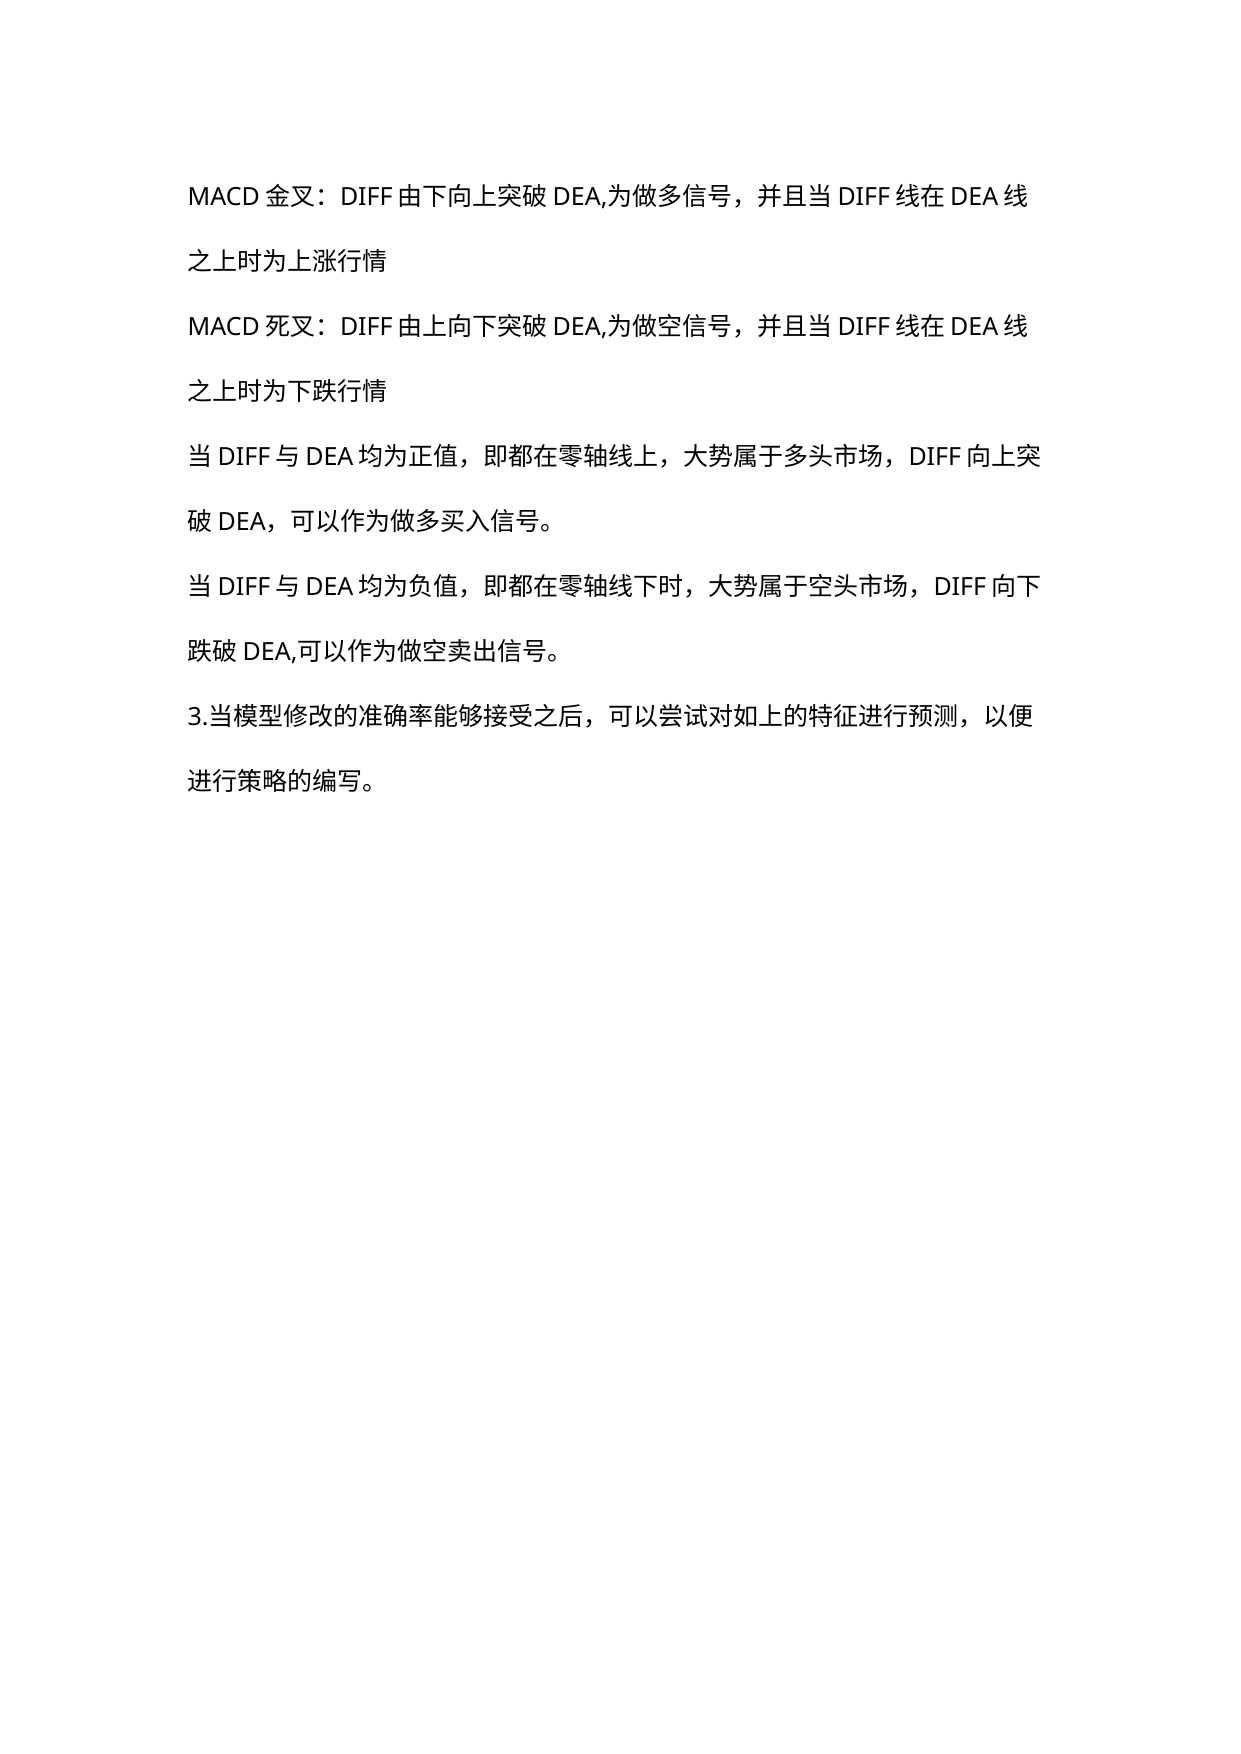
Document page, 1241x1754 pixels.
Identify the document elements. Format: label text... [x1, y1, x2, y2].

text MACD死叉：DIFF由上向下突破DEA,为做空信号，并且当DIFF线在DEA线之上时为下跌行情 [187, 292, 1053, 422]
text MACD金叉：DIFF由下向上突破DEA,为做多信号，并且当DIFF线在DEA线之上时为上涨行情 [187, 162, 1053, 292]
text 当DIFF与DEA均为正值，即都在零轴线上，大势属于多头市场，DIFF向上突破DEA，可以作为做多买入信号。 [187, 422, 1053, 552]
text 3.当模型修改的准确率能够接受之后，可以尝试对如上的特征进行预测，以便进行策略的编写。 [187, 682, 1053, 812]
text 当DIFF与DEA均为负值，即都在零轴线下时，大势属于空头市场，DIFF向下跌破DEA,可以作为做空卖出信号。 [187, 552, 1053, 682]
